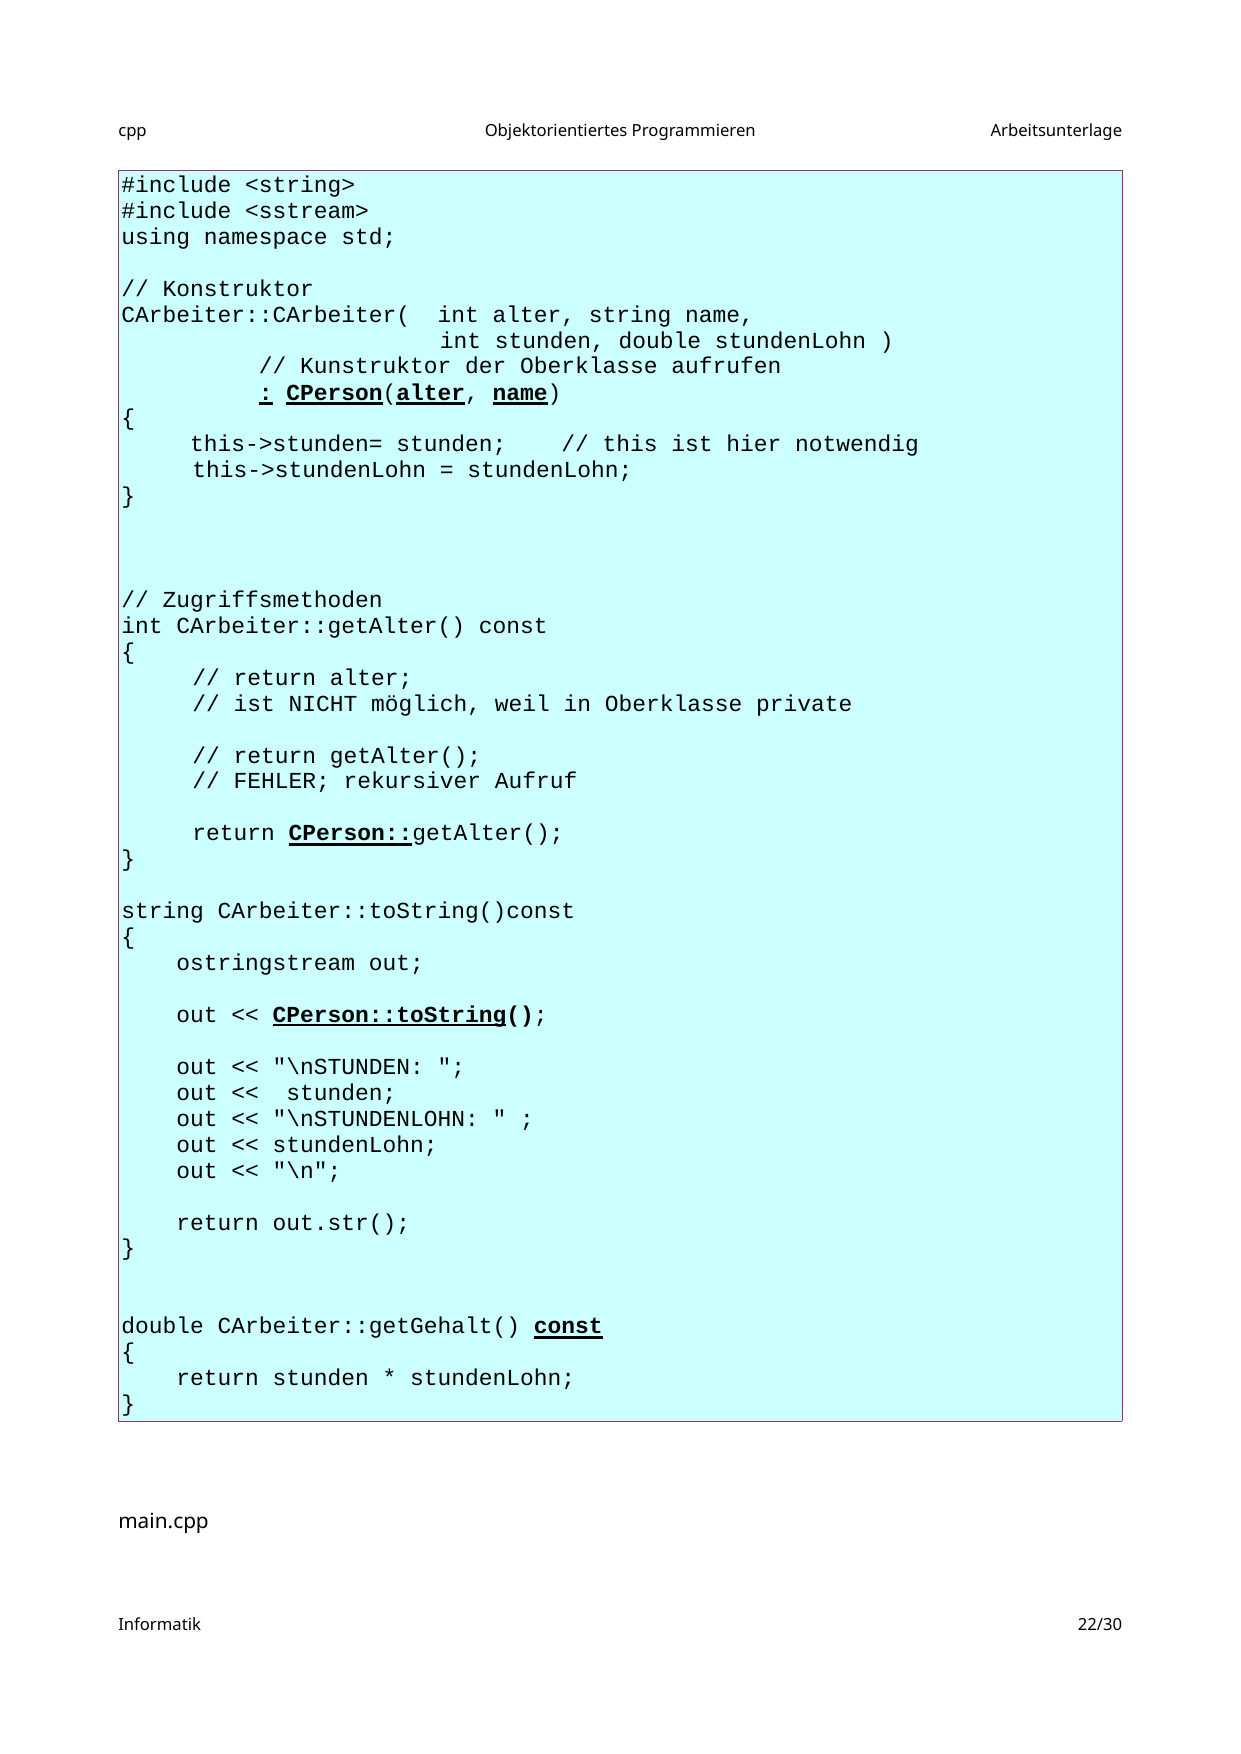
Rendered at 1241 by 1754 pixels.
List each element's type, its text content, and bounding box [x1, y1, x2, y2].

text double CArbeiter::getGehalt() const [119, 1312, 1122, 1337]
text #include <string> [119, 171, 1122, 196]
text // ist NICHT möglich, weil in Oberklasse private [119, 689, 1122, 715]
text main.cpp [118, 1507, 1122, 1535]
text { [119, 922, 1122, 948]
text this->stundenLohn = stundenLohn; [119, 456, 1122, 482]
text } [119, 845, 1122, 871]
text { [119, 637, 1122, 663]
text out << stunden; [119, 1078, 1122, 1104]
text } [119, 1234, 1122, 1260]
text CArbeiter::CArbeiter( int alter, string name, [119, 300, 1122, 326]
text // FEHLER; rekursiver Aufruf [119, 767, 1122, 793]
text // return getAlter(); [119, 741, 1122, 767]
text // Zugriffsmethoden [119, 585, 1122, 611]
text return CPerson::getAlter(); [119, 819, 1122, 845]
text out << "\n"; [119, 1156, 1122, 1182]
text using namespace std; [119, 222, 1122, 248]
text // Konstruktor [119, 274, 1122, 300]
text #include <sstream> [119, 196, 1122, 222]
text // return alter; [119, 663, 1122, 689]
text string CArbeiter::toString()const [119, 897, 1122, 922]
text out << "\nSTUNDENLOHN: " ; [119, 1104, 1122, 1130]
text out << "\nSTUNDEN: "; [119, 1052, 1122, 1078]
text } [119, 482, 1122, 507]
text out << CPerson::toString(); [119, 1000, 1122, 1026]
text int stunden, double stundenLohn ) [119, 326, 1122, 352]
text { [119, 1337, 1122, 1363]
text } [119, 1389, 1122, 1421]
text this->stunden= stunden; // this ist hier notwendig [119, 430, 1122, 456]
text return out.str(); [119, 1208, 1122, 1234]
text int CArbeiter::getAlter() const [119, 611, 1122, 637]
text return stunden * stundenLohn; [119, 1363, 1122, 1389]
text // Kunstruktor der Oberklasse aufrufen [119, 352, 1122, 378]
text ostringstream out; [119, 948, 1122, 974]
text out << stundenLohn; [119, 1130, 1122, 1156]
text : CPerson(alter, name) [119, 378, 1122, 404]
text { [119, 404, 1122, 430]
